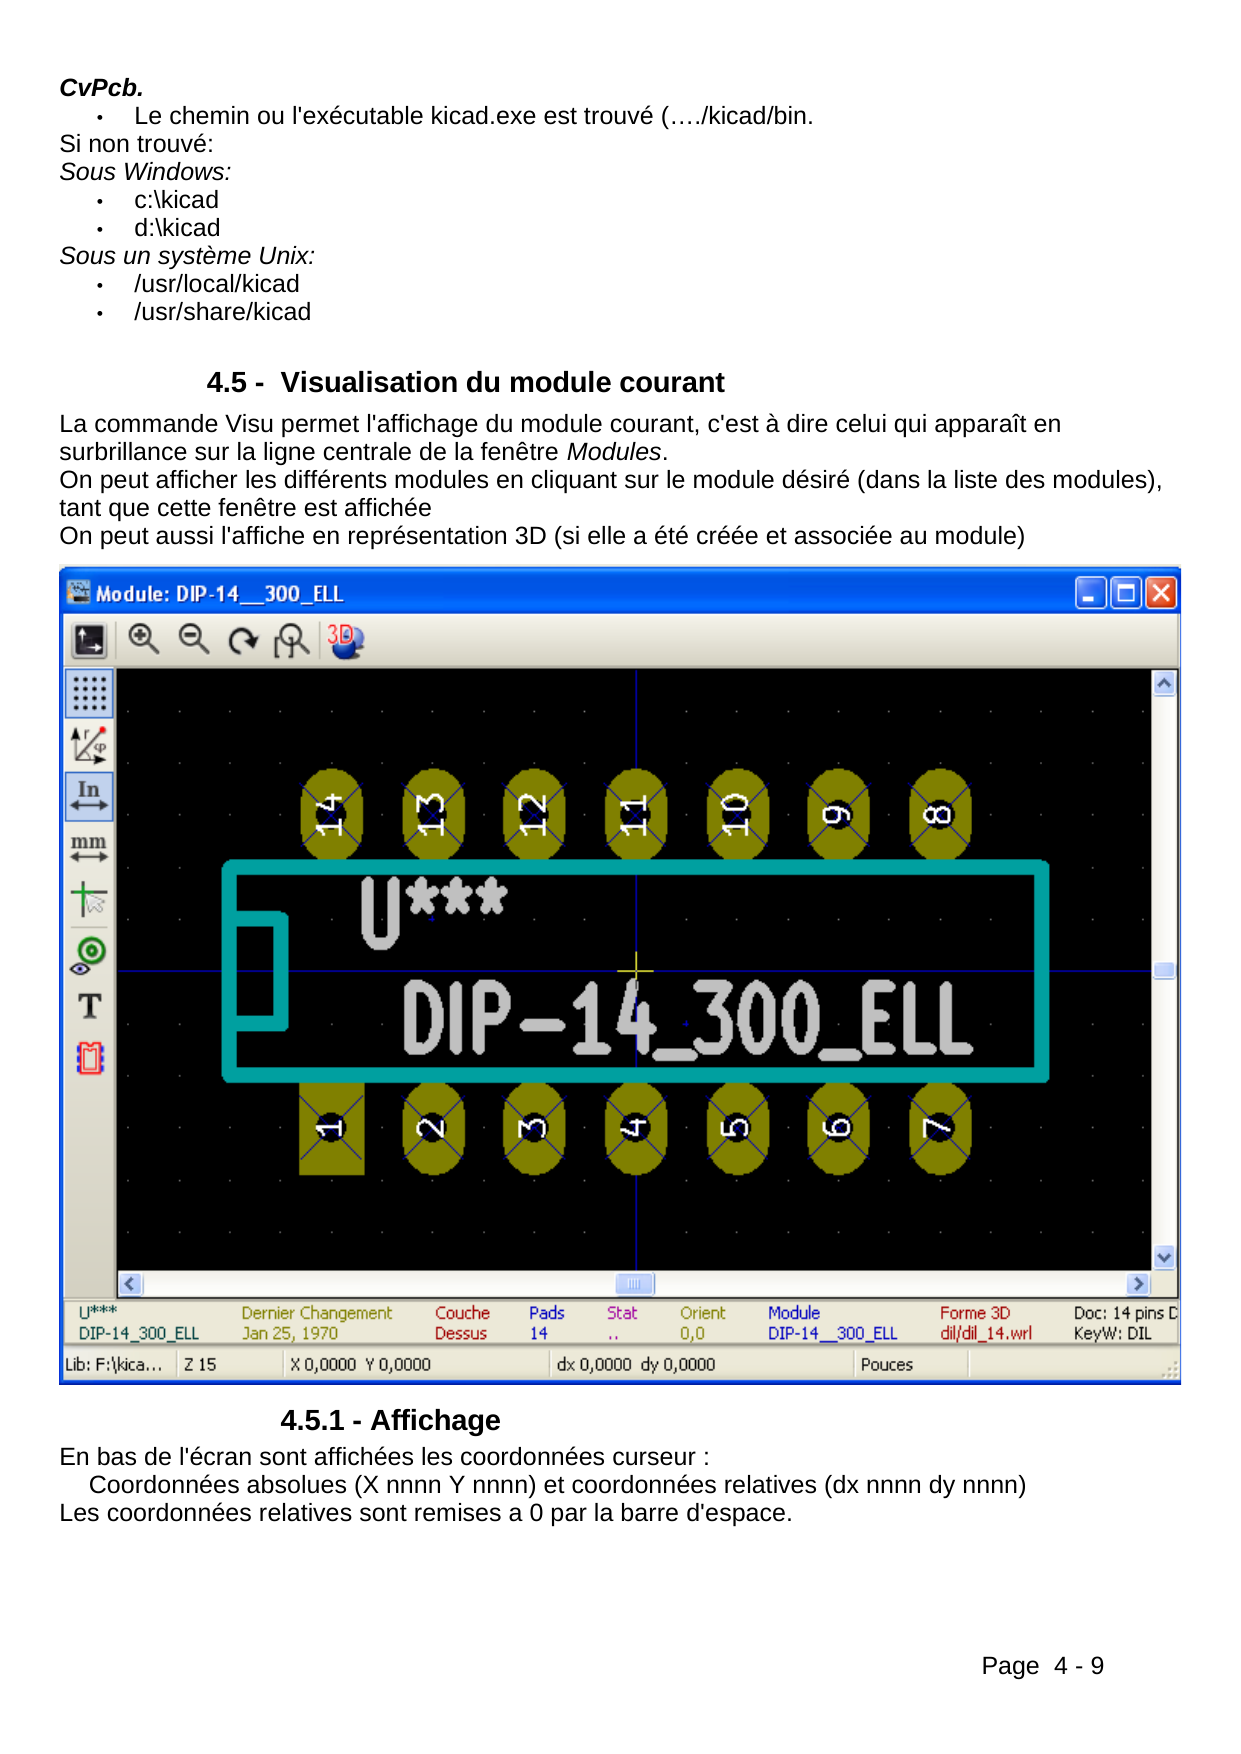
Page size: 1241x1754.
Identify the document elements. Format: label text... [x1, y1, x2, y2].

text En bas de l'écran sont affichées les coordonnées curseur : [59, 1443, 1181, 1471]
text On peut aussi l'affiche en représentation 3D (si elle a été créée et associée au module) [59, 522, 1181, 550]
list Le chemin ou l'exécutable kicad.exe est trouvé (…./kicad/bin. [97, 102, 1181, 130]
text Les coordonnées relatives sont remises a 0 par la barre d'espace. [59, 1499, 1181, 1527]
text La commande Visu permet l'affichage du module courant, c'est à dire celui qui apparaît en surbrillance sur la ligne centrale de la fenêtre Modules. [59, 410, 1181, 466]
text On peut afficher les différents modules en cliquant sur le module désiré (dans la liste des modules), tant que cette fenêtre est affichée [59, 466, 1181, 522]
text Sous Windows: [59, 158, 1181, 186]
text Sous un système Unix: [59, 242, 1181, 270]
text Si non trouvé: [59, 130, 1181, 158]
text Coordonnées absolues (X nnnn Y nnnn) et coordonnées relatives (dx nnnn dy nnnn) [89, 1471, 1181, 1499]
subtitle Affichage [207, 1404, 1181, 1437]
list /usr/local/kicad [97, 270, 1181, 298]
picture [59, 564, 1182, 1385]
list c:\kicad [97, 186, 1181, 214]
list d:\kicad [97, 214, 1181, 242]
subtitle Visualisation du module courant [133, 366, 1181, 398]
list /usr/share/kicad [97, 298, 1181, 326]
